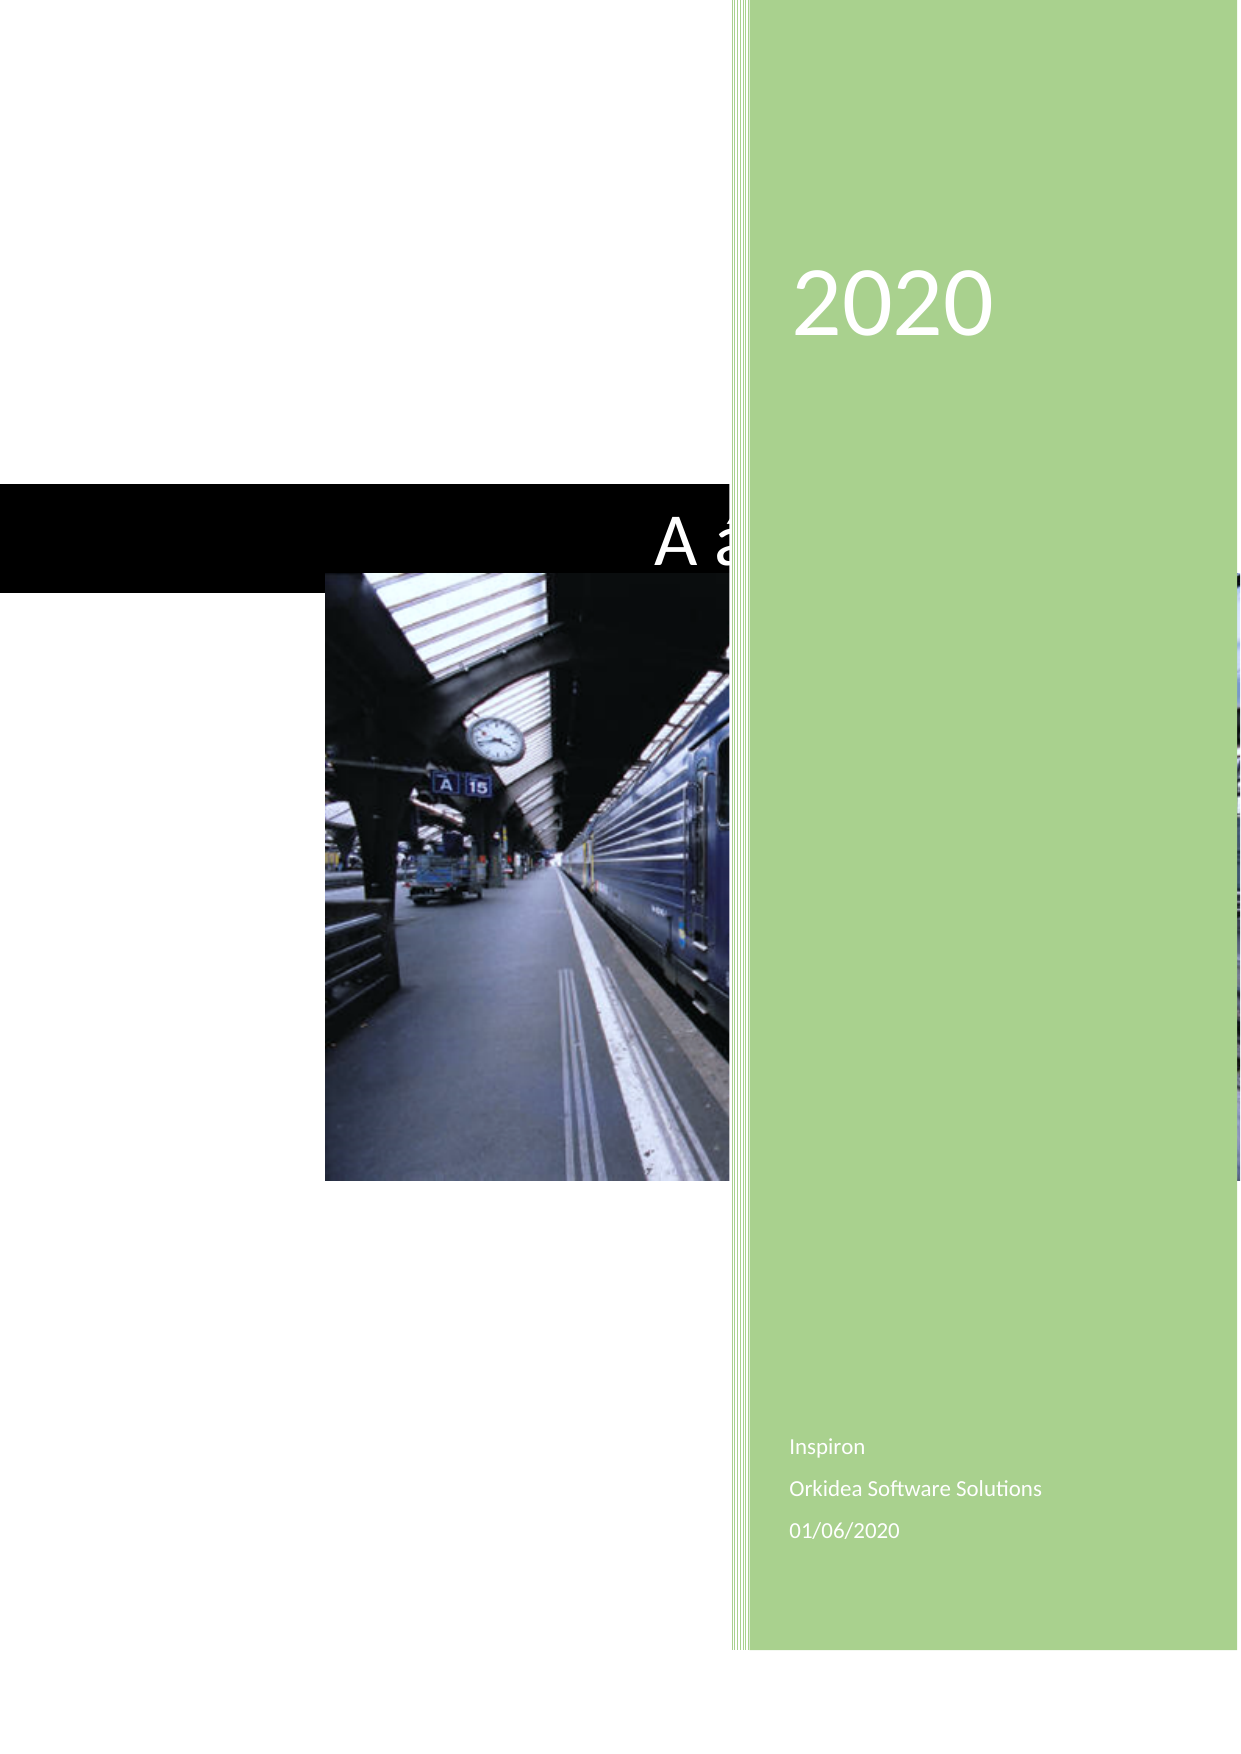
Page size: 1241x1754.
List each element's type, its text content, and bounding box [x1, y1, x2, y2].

text A água Milenar [30, 493, 729, 584]
picture [325, 573, 729, 1181]
